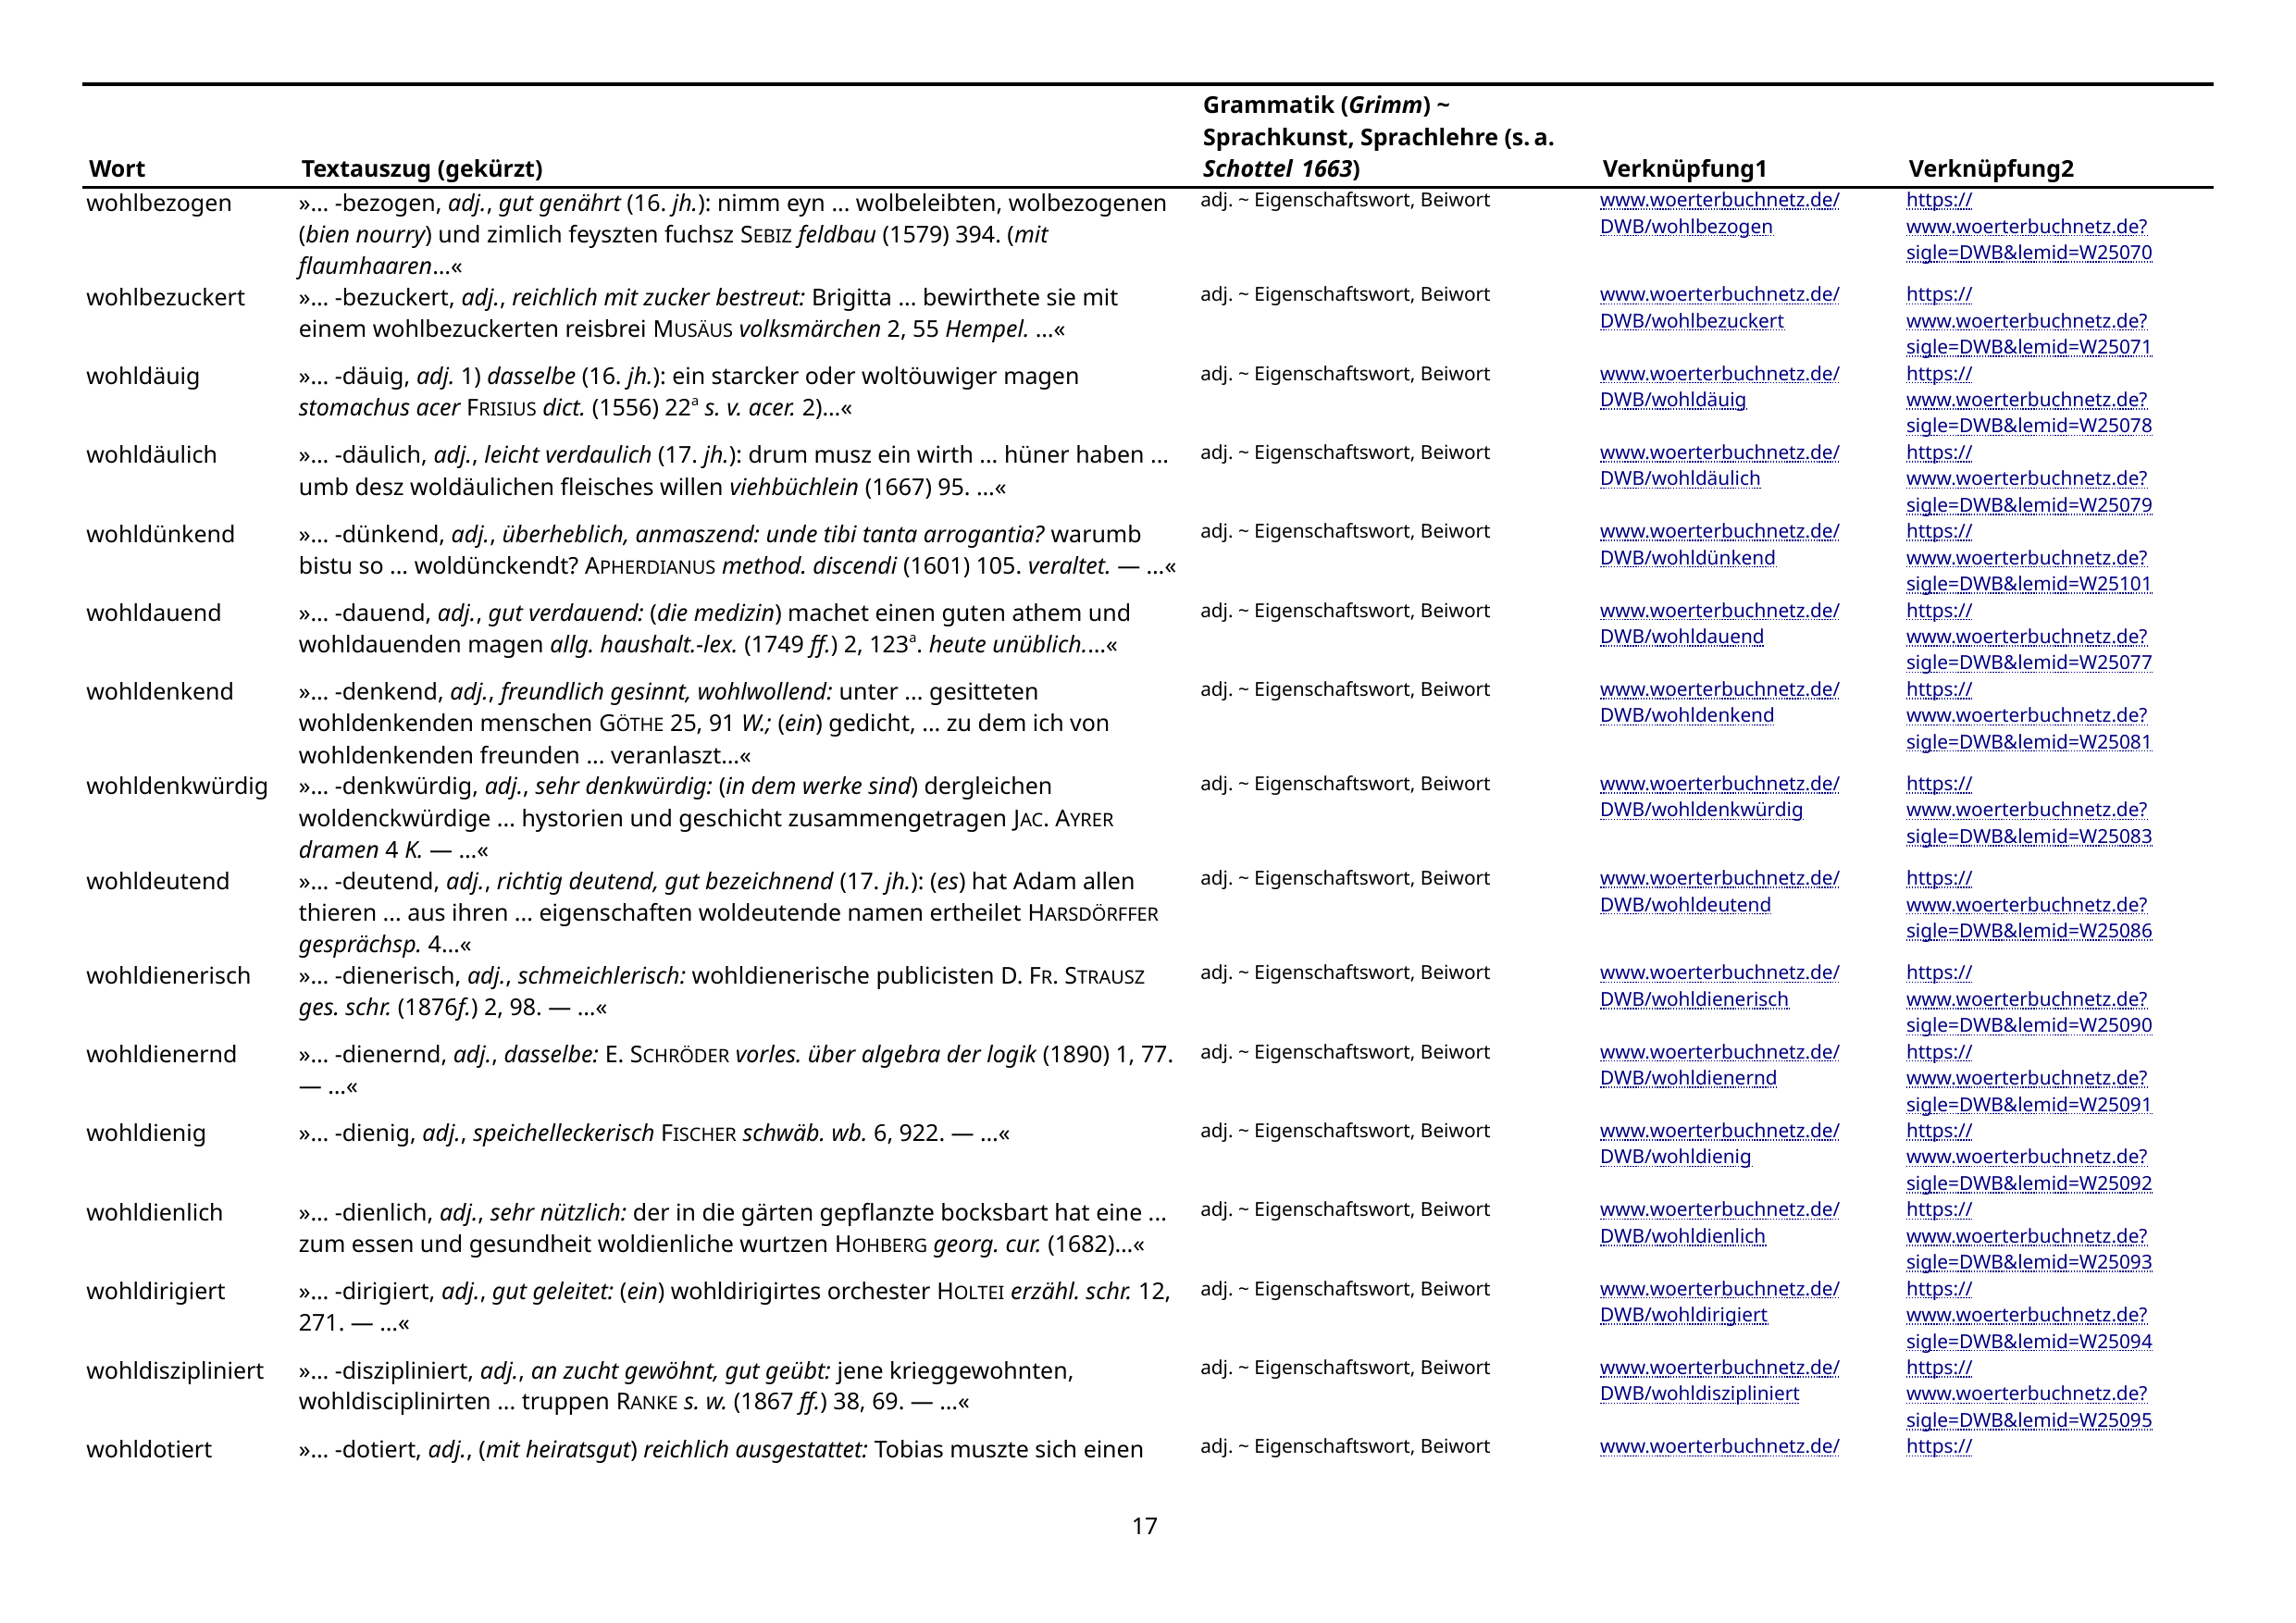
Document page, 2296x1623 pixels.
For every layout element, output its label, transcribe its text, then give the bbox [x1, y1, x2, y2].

table_cell »… -dirigiert, adj., gut geleitet: (ein) wohldirigirtes orchester Holtei erzähl. schr. 12, 271. — …« [294, 1275, 1196, 1354]
table_header Textauszug (gekürzt) [294, 86, 1196, 186]
table_cell wohldienlich [82, 1196, 294, 1275]
table_cell www.woerterbuchnetz.de/DWB/wohldünkend [1596, 517, 1902, 597]
table_cell wohldienerisch [82, 960, 294, 1038]
table_cell www.woerterbuchnetz.de/DWB/wohldienig [1596, 1117, 1902, 1196]
table_header Wort [82, 86, 294, 186]
table_cell wohldäuig [82, 360, 294, 439]
table_cell adj. ~ Eigenschaftswort, Beiwort [1197, 360, 1595, 439]
table_cell »… -dauend, adj., gut verdauend: (die medizin) machet einen guten athem und wohldauenden magen allg. haushalt.-lex. (1749 ff.) 2, 123a. heute unüblich.…« [294, 597, 1196, 675]
table_cell adj. ~ Eigenschaftswort, Beiwort [1197, 1275, 1595, 1354]
table_cell »… -dienernd, adj., dasselbe: E. Schröder vorles. über algebra der logik (1890) 1, 77. — …« [294, 1038, 1196, 1117]
table_cell adj. ~ Eigenschaftswort, Beiwort [1197, 770, 1595, 864]
table_cell adj. ~ Eigenschaftswort, Beiwort [1197, 439, 1595, 517]
table_cell wohldünkend [82, 517, 294, 597]
table_cell »… -däulich, adj., leicht verdaulich (17. jh.): drum musz ein wirth ... hüner haben ... umb desz woldäulichen fleisches willen viehbüchlein (1667) 95. …« [294, 439, 1196, 517]
table_cell adj. ~ Eigenschaftswort, Beiwort [1197, 960, 1595, 1038]
table_cell www.woerterbuchnetz.de/DWB/wohldäulich [1596, 439, 1902, 517]
table_cell adj. ~ Eigenschaftswort, Beiwort [1197, 517, 1595, 597]
table_cell »… -denkwürdig, adj., sehr denkwürdig: (in dem werke sind) dergleichen woldenckwürdige ... hystorien und geschicht zusammengetragen Jac. Ayrer dramen 4 K. — …« [294, 770, 1196, 864]
table_cell »… -däuig, adj. 1) dasselbe (16. jh.): ein starcker oder woltöuwiger magen stomachus acer Frisius dict. (1556) 22a s. v. acer. 2)…« [294, 360, 1196, 439]
table_cell »… -dienlich, adj., sehr nützlich: der in die gärten gepflanzte bocksbart hat eine ... zum essen und gesundheit woldienliche wurtzen Hohberg georg. cur. (1682)…« [294, 1196, 1196, 1275]
table_cell www.woerterbuchnetz.de/DWB/wohldienerisch [1596, 960, 1902, 1038]
table_cell https://www.woerterbuchnetz.de?sigle=DWB&lemid=W25092 [1902, 1117, 2214, 1196]
table_header Verknüpfung1 [1596, 86, 1902, 186]
table_cell wohldiszipliniert [82, 1354, 294, 1432]
table_cell https://www.woerterbuchnetz.de?sigle=DWB&lemid=W25094 [1902, 1275, 2214, 1354]
table_cell https://www.woerterbuchnetz.de?sigle=DWB&lemid=W25078 [1902, 360, 2214, 439]
table_cell »… -bezogen, adj., gut genährt (16. jh.): nimm eyn ... wolbeleibten, wolbezogenen (bien nourry) und zimlich feyszten fuchsz Sebiz feldbau (1579) 394. (mit flaumhaaren…« [294, 189, 1196, 280]
table_cell https://www.woerterbuchnetz.de?sigle=DWB&lemid=W25077 [1902, 597, 2214, 675]
table_cell www.woerterbuchnetz.de/DWB/wohldäuig [1596, 360, 1902, 439]
table_cell https://www.woerterbuchnetz.de?sigle=DWB&lemid=W25091 [1902, 1038, 2214, 1117]
table_cell wohldeutend [82, 864, 294, 960]
table_cell www.woerterbuchnetz.de/DWB/wohlbezuckert [1596, 281, 1902, 360]
table_cell https://www.woerterbuchnetz.de?sigle=DWB&lemid=W25081 [1902, 675, 2214, 770]
table_cell https://www.woerterbuchnetz.de?sigle=DWB&lemid=W25095 [1902, 1354, 2214, 1432]
table_cell adj. ~ Eigenschaftswort, Beiwort [1197, 189, 1595, 280]
table_cell wohldenkwürdig [82, 770, 294, 864]
table_cell adj. ~ Eigenschaftswort, Beiwort [1197, 1433, 1595, 1464]
table_cell wohldienig [82, 1117, 294, 1196]
table_cell https://www.woerterbuchnetz.de?sigle=DWB&lemid=W25101 [1902, 517, 2214, 597]
table_cell »… -bezuckert, adj., reichlich mit zucker bestreut: Brigitta ... bewirthete sie mit einem wohlbezuckerten reisbrei Musäus volksmärchen 2, 55 Hempel. …« [294, 281, 1196, 360]
table_cell adj. ~ Eigenschaftswort, Beiwort [1197, 675, 1595, 770]
table_header Grammatik (Grimm) ~ Sprachkunst, Sprachlehre (s. a. Schottel 1663) [1197, 86, 1595, 186]
table_cell www.woerterbuchnetz.de/DWB/wohldenkwürdig [1596, 770, 1902, 864]
table_cell wohldotiert [82, 1433, 294, 1464]
table_cell https://www.woerterbuchnetz.de?sigle=DWB&lemid=W25090 [1902, 960, 2214, 1038]
table_cell wohldenkend [82, 675, 294, 770]
table_cell wohldäulich [82, 439, 294, 517]
table_cell »… -diszipliniert, adj., an zucht gewöhnt, gut geübt: jene krieggewohnten, wohldisciplinirten ... truppen Ranke s. w. (1867 ff.) 38, 69. — …« [294, 1354, 1196, 1432]
table_cell adj. ~ Eigenschaftswort, Beiwort [1197, 1117, 1595, 1196]
table_cell www.woerterbuchnetz.de/DWB/wohldienlich [1596, 1196, 1902, 1275]
table_cell www.woerterbuchnetz.de/ [1596, 1433, 1902, 1464]
table_cell wohldienernd [82, 1038, 294, 1117]
table_cell https://www.woerterbuchnetz.de?sigle=DWB&lemid=W25086 [1902, 864, 2214, 960]
table_cell wohlbezogen [82, 189, 294, 280]
table_cell https://www.woerterbuchnetz.de?sigle=DWB&lemid=W25093 [1902, 1196, 2214, 1275]
table_cell https://www.woerterbuchnetz.de?sigle=DWB&lemid=W25071 [1902, 281, 2214, 360]
table_cell »… -deutend, adj., richtig deutend, gut bezeichnend (17. jh.): (es) hat Adam allen thieren ... aus ihren ... eigenschaften woldeutende namen ertheilet Harsdörffer gesprächsp. 4…« [294, 864, 1196, 960]
table_cell www.woerterbuchnetz.de/DWB/wohldeutend [1596, 864, 1902, 960]
table_cell »… -denkend, adj., freundlich gesinnt, wohlwollend: unter ... gesitteten wohldenkenden menschen Göthe 25, 91 W.; (ein) gedicht, ... zu dem ich von wohldenkenden freunden ... veranlaszt…« [294, 675, 1196, 770]
table_cell adj. ~ Eigenschaftswort, Beiwort [1197, 1354, 1595, 1432]
table_cell www.woerterbuchnetz.de/DWB/wohldirigiert [1596, 1275, 1902, 1354]
table_cell https:// [1902, 1433, 2214, 1464]
table_cell https://www.woerterbuchnetz.de?sigle=DWB&lemid=W25079 [1902, 439, 2214, 517]
table_cell »… -dünkend, adj., überheblich, anmaszend: unde tibi tanta arrogantia? warumb bistu so ... woldünckendt? Apherdianus method. discendi (1601) 105. veraltet. — …« [294, 517, 1196, 597]
table_cell adj. ~ Eigenschaftswort, Beiwort [1197, 864, 1595, 960]
table_cell adj. ~ Eigenschaftswort, Beiwort [1197, 1196, 1595, 1275]
table_cell wohlbezuckert [82, 281, 294, 360]
table_cell wohldauend [82, 597, 294, 675]
table_cell www.woerterbuchnetz.de/DWB/wohldauend [1596, 597, 1902, 675]
table_cell »… -dienerisch, adj., schmeichlerisch: wohldienerische publicisten D. Fr. Strausz ges. schr. (1876f.) 2, 98. — …« [294, 960, 1196, 1038]
table_cell www.woerterbuchnetz.de/DWB/wohlbezogen [1596, 189, 1902, 280]
table_cell www.woerterbuchnetz.de/DWB/wohldenkend [1596, 675, 1902, 770]
table_cell https://www.woerterbuchnetz.de?sigle=DWB&lemid=W25083 [1902, 770, 2214, 864]
table_header Verknüpfung2 [1902, 86, 2214, 186]
table_cell adj. ~ Eigenschaftswort, Beiwort [1197, 597, 1595, 675]
table_cell »… -dotiert, adj., (mit heiratsgut) reichlich ausgestattet: Tobias muszte sich einen [294, 1433, 1196, 1464]
table_cell »… -dienig, adj., speichelleckerisch Fischer schwäb. wb. 6, 922. — …« [294, 1117, 1196, 1196]
table_cell https://www.woerterbuchnetz.de?sigle=DWB&lemid=W25070 [1902, 189, 2214, 280]
table_cell adj. ~ Eigenschaftswort, Beiwort [1197, 1038, 1595, 1117]
table_cell adj. ~ Eigenschaftswort, Beiwort [1197, 281, 1595, 360]
table_cell www.woerterbuchnetz.de/DWB/wohldienernd [1596, 1038, 1902, 1117]
table_cell www.woerterbuchnetz.de/DWB/wohldiszipliniert [1596, 1354, 1902, 1432]
table_cell wohldirigiert [82, 1275, 294, 1354]
